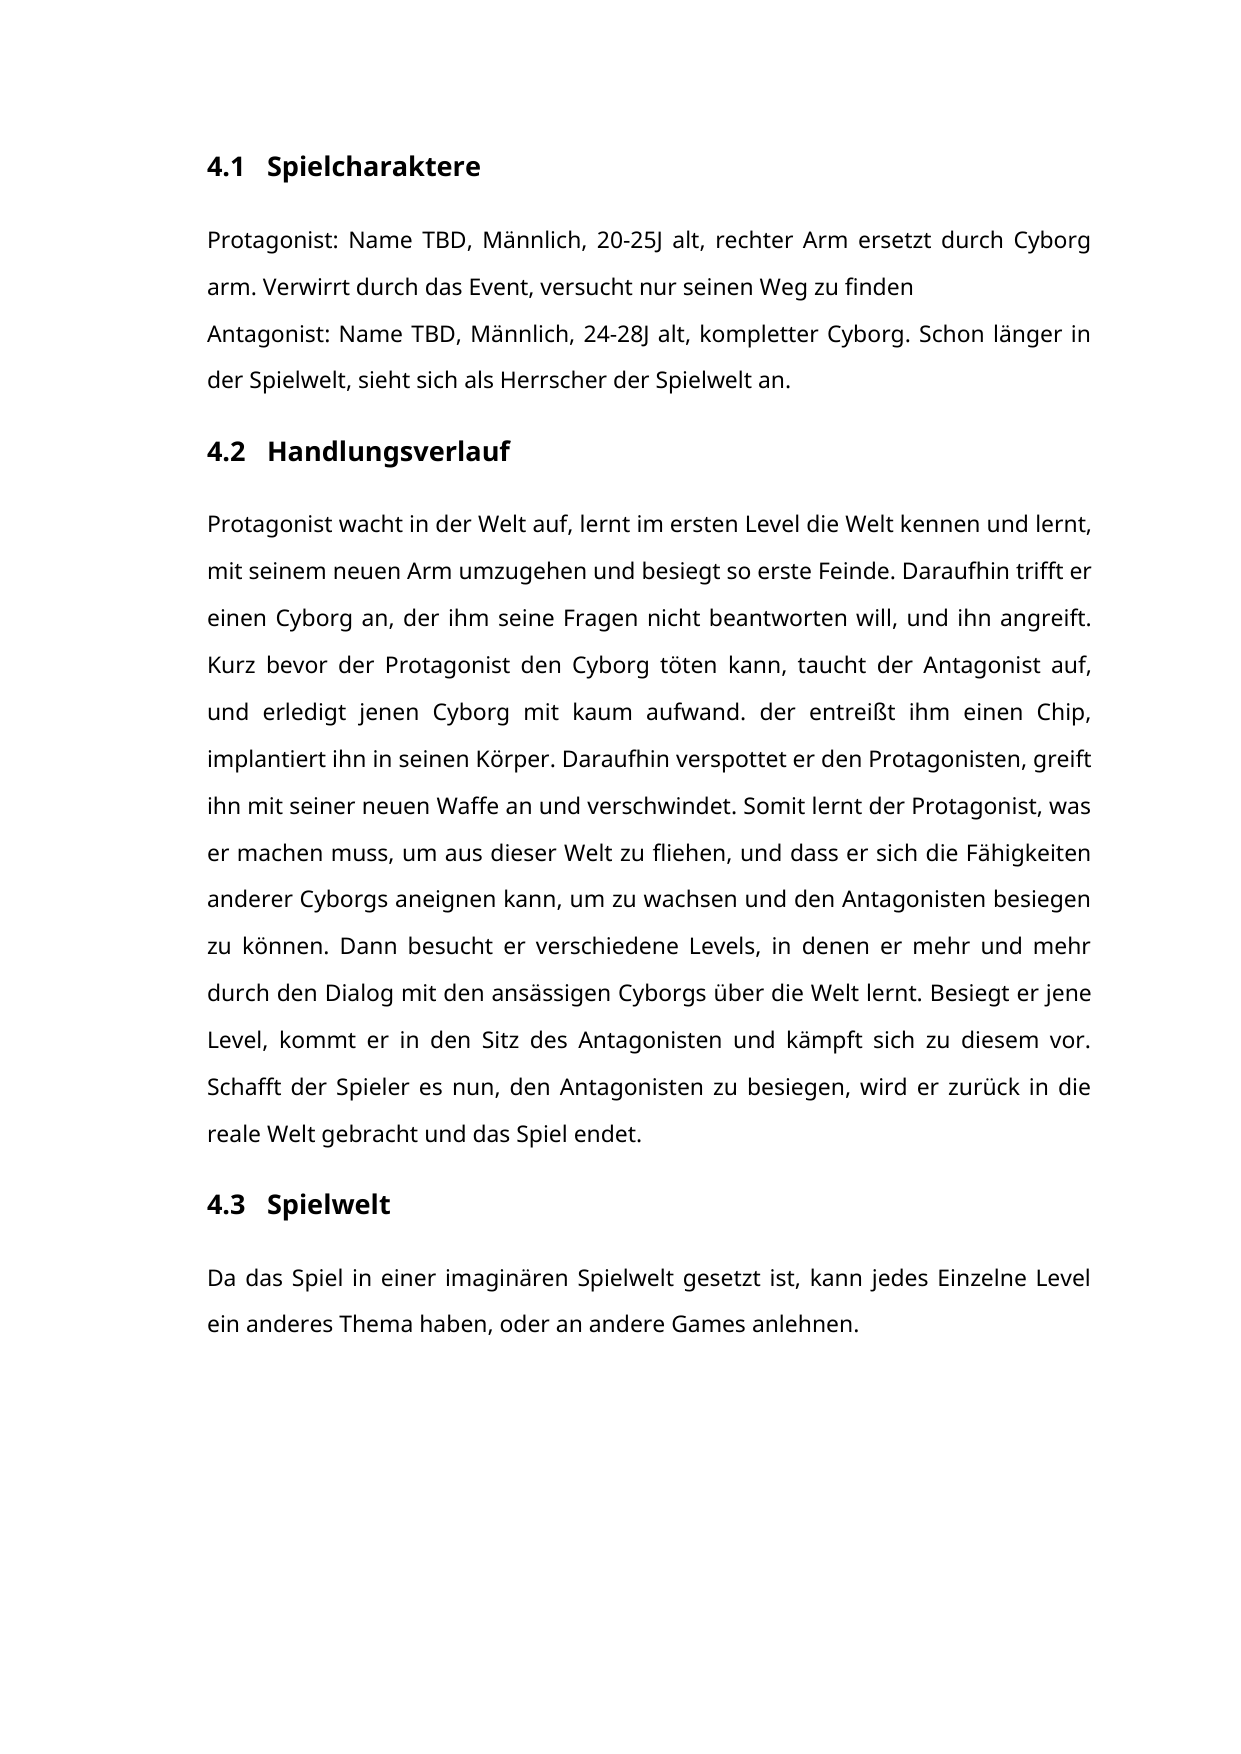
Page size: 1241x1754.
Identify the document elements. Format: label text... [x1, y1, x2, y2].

subtitle Handlungsverlauf [207, 432, 1092, 469]
text Protagonist wacht in der Welt auf, lernt im ersten Level die Welt kennen und lernt, mit seinem neuen Arm umzugehen und besiegt so erste Feinde. Daraufhin trifft er einen Cyborg an, der ihm seine Fragen nicht beantworten will, und ihn angreift. Kurz bevor der Protagonist den Cyborg töten kann, taucht der Antagonist auf, und erledigt jenen Cyborg mit kaum aufwand. der entreißt ihm einen Chip, implantiert ihn in seinen Körper. Daraufhin verspottet er den Protagonisten, greift ihn mit seiner neuen Waffe an und verschwindet. Somit lernt der Protagonist, was er machen muss, um aus dieser Welt zu fliehen, und dass er sich die Fähigkeiten anderer Cyborgs aneignen kann, um zu wachsen und den Antagonisten besiegen zu können. Dann besucht er verschiedene Levels, in denen er mehr und mehr durch den Dialog mit den ansässigen Cyborgs über die Welt lernt. Besiegt er jene Level, kommt er in den Sitz des Antagonisten und kämpft sich zu diesem vor. Schafft der Spieler es nun, den Antagonisten zu besiegen, wird er zurück in die reale Welt gebracht und das Spiel endet. [207, 508, 1092, 1149]
text Da das Spiel in einer imaginären Spielwelt gesetzt ist, kann jedes Einzelne Level ein anderes Thema haben, oder an andere Games anlehnen. [207, 1262, 1092, 1340]
subtitle Spielwelt [207, 1185, 1092, 1222]
text Antagonist: Name TBD, Männlich, 24-28J alt, kompletter Cyborg. Schon länger in der Spielwelt, sieht sich als Herrscher der Spielwelt an. [207, 318, 1092, 396]
subtitle Spielcharaktere [207, 148, 1092, 184]
text Protagonist: Name TBD, Männlich, 20-25J alt, rechter Arm ersetzt durch Cyborg arm. Verwirrt durch das Event, versucht nur seinen Weg zu finden [207, 224, 1092, 302]
